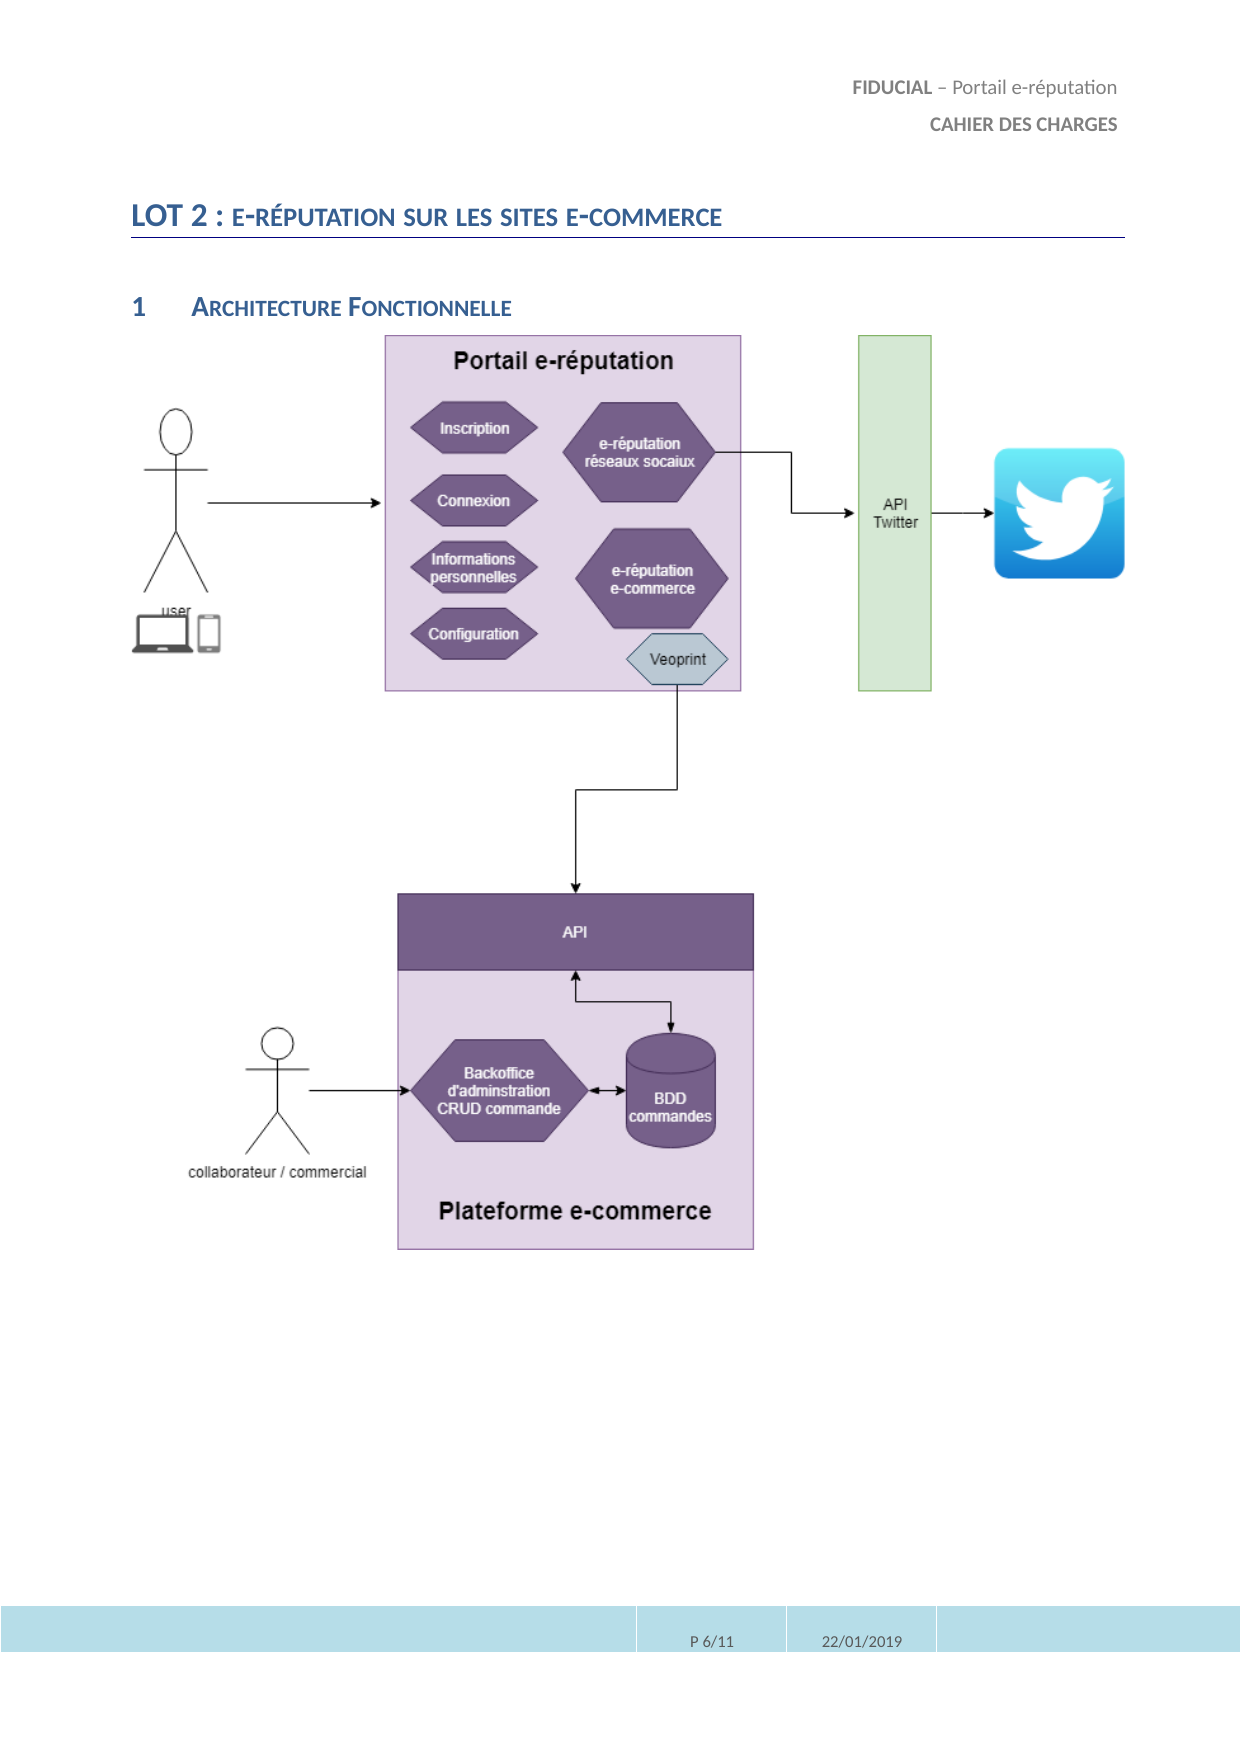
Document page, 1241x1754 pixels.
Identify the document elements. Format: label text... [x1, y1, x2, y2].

subtitle Architecture Fonctionnelle [131, 288, 1125, 323]
subtitle LOT 2 : e-réputation sur les sites e-commerce [131, 194, 1125, 237]
